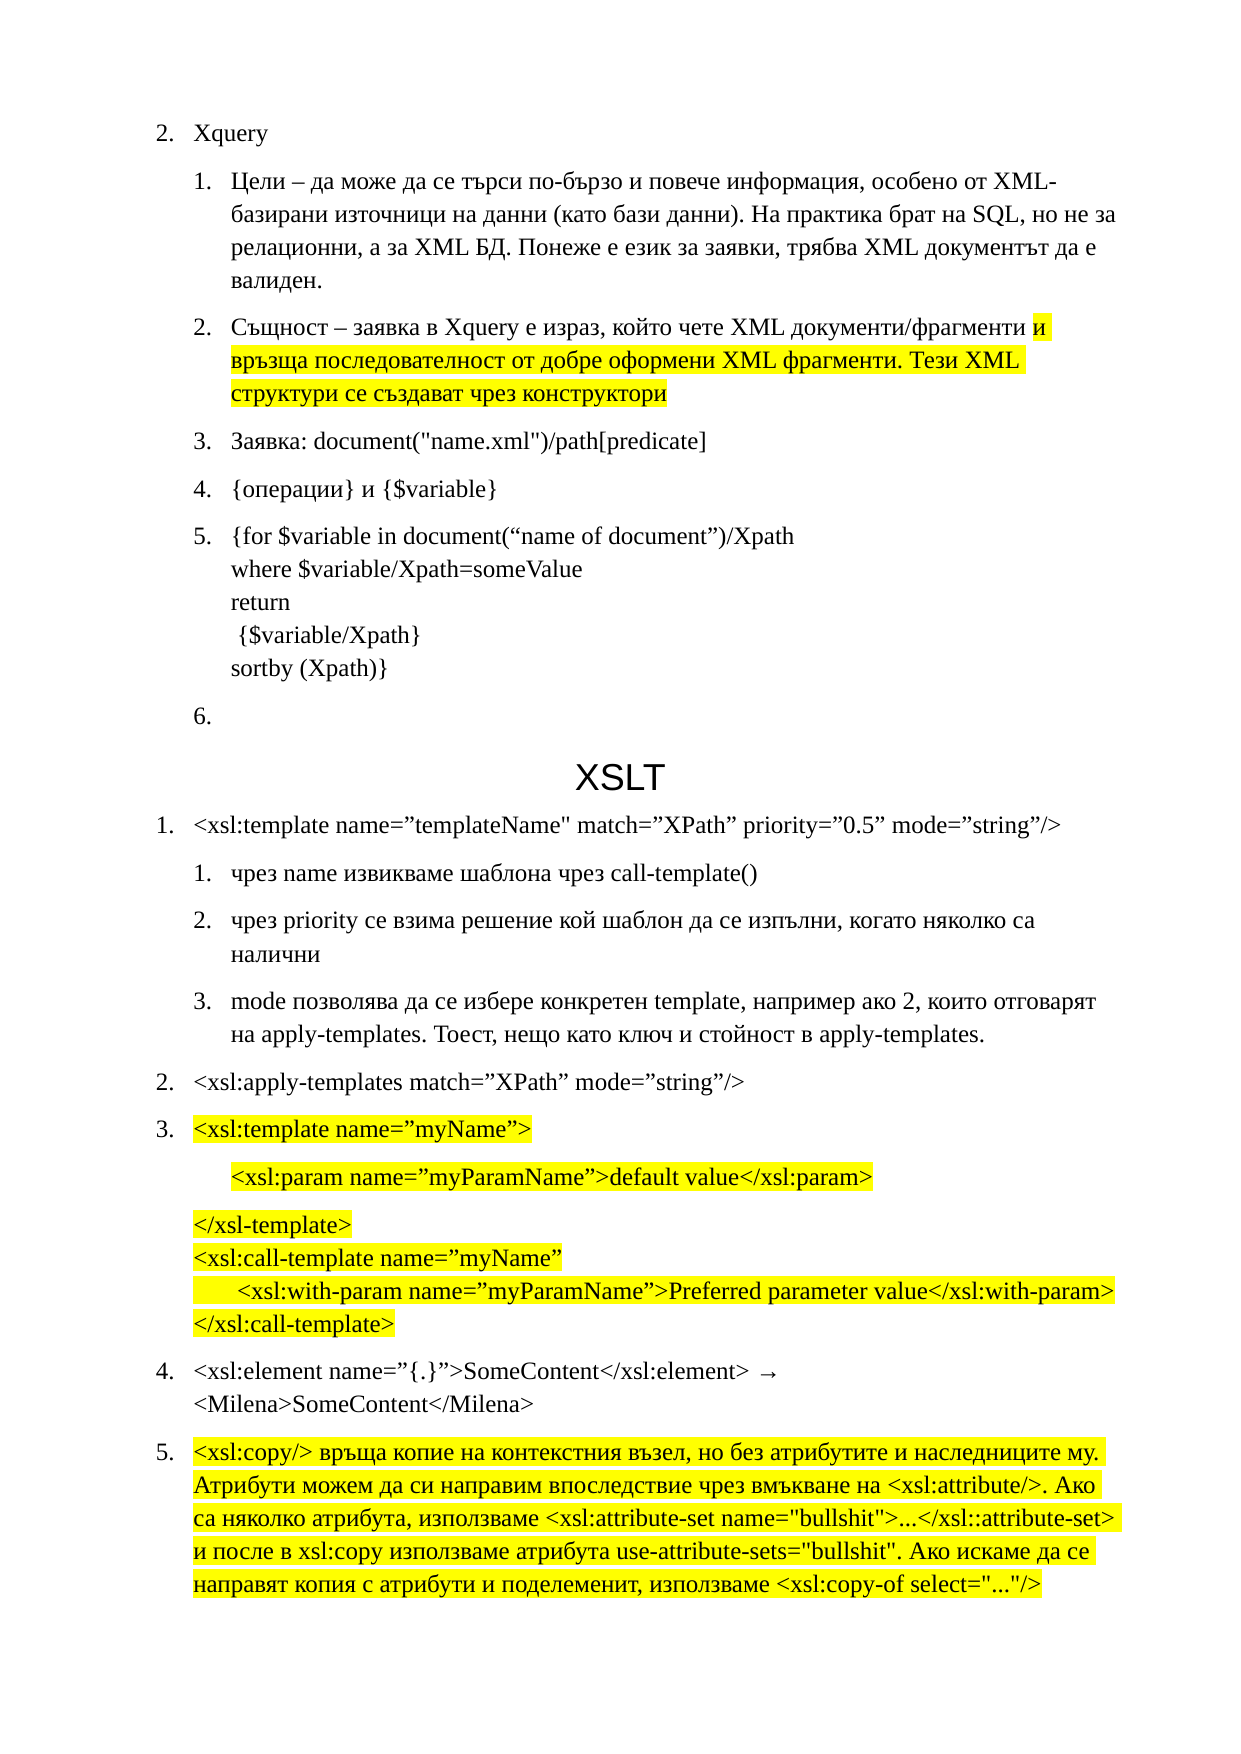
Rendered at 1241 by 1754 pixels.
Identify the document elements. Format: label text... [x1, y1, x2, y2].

list <xsl:template name=”templateName" match=”XPath” priority=”0.5” mode=”string”/> [156, 810, 1122, 839]
list Xquery [156, 118, 1122, 147]
list <xsl:copy/> връща копие на контекстния възел, но без атрибутите и наследниците му. Атрибути можем да си направим впоследствие чрез вмъкване на <xsl:attribute/>. Ако са няколко атрибута, използваме <xsl:attribute-set name="bullshit">...</xsl::attribute-set> и после в xsl:copy използваме атрибута use-attribute-sets="bullshit". Ако искаме да се направят копия с атрибути и поделеменит, използваме <xsl:copy-of select="..."/> [156, 1437, 1122, 1598]
list {for $variable in document(“name of document”)/Xpath where $variable/Xpath=someValue return {$variable/Xpath} sortby (Xpath)} [193, 521, 1122, 682]
list <xsl:element name=”{.}”>SomeContent</xsl:element> → <Milena>SomeContent</Milena> [156, 1356, 1122, 1418]
list mode позволява да се избере конкретен template, например ако 2, които отговарят на apply-templates. Тоест, нещо като ключ и стойност в apply-templates. [193, 986, 1122, 1048]
list {операции} и {$variable} [193, 474, 1122, 502]
list <xsl:template name=”myName”> [156, 1114, 1122, 1143]
list чрез priority се взима решение кой шаблон да се изпълни, когато няколко са налични [193, 906, 1122, 967]
list <xsl:param name=”myParamName”>default value</xsl:param> [193, 1162, 1122, 1191]
list <xsl:apply-templates match=”XPath” mode=”string”/> [156, 1067, 1122, 1096]
list </xsl-template> <xsl:call-template name=”myName” <xsl:with-param name=”myParamName”>Preferred parameter value</xsl:with-param> </xsl:call-template> [156, 1210, 1122, 1337]
list чрез name извикваме шаблона чрез call-template() [193, 858, 1122, 887]
list Същност – заявка в Xquery е израз, който чете XML документи/фрагменти и връзща последователност от добре оформени XML фрагменти. Тези XML структури се създават чрез конструктори [193, 312, 1122, 407]
subtitle XSLT [118, 755, 1122, 798]
list Заявка: document("name.xml")/path[predicate] [193, 426, 1122, 455]
list Цели – да може да се търси по-бързо и повече информация, особено от XML-базирани източници на данни (като бази данни). На практика брат на SQL, но не за релационни, а за XML БД. Понеже е език за заявки, трябва XML документът да е валиден. [193, 166, 1122, 293]
